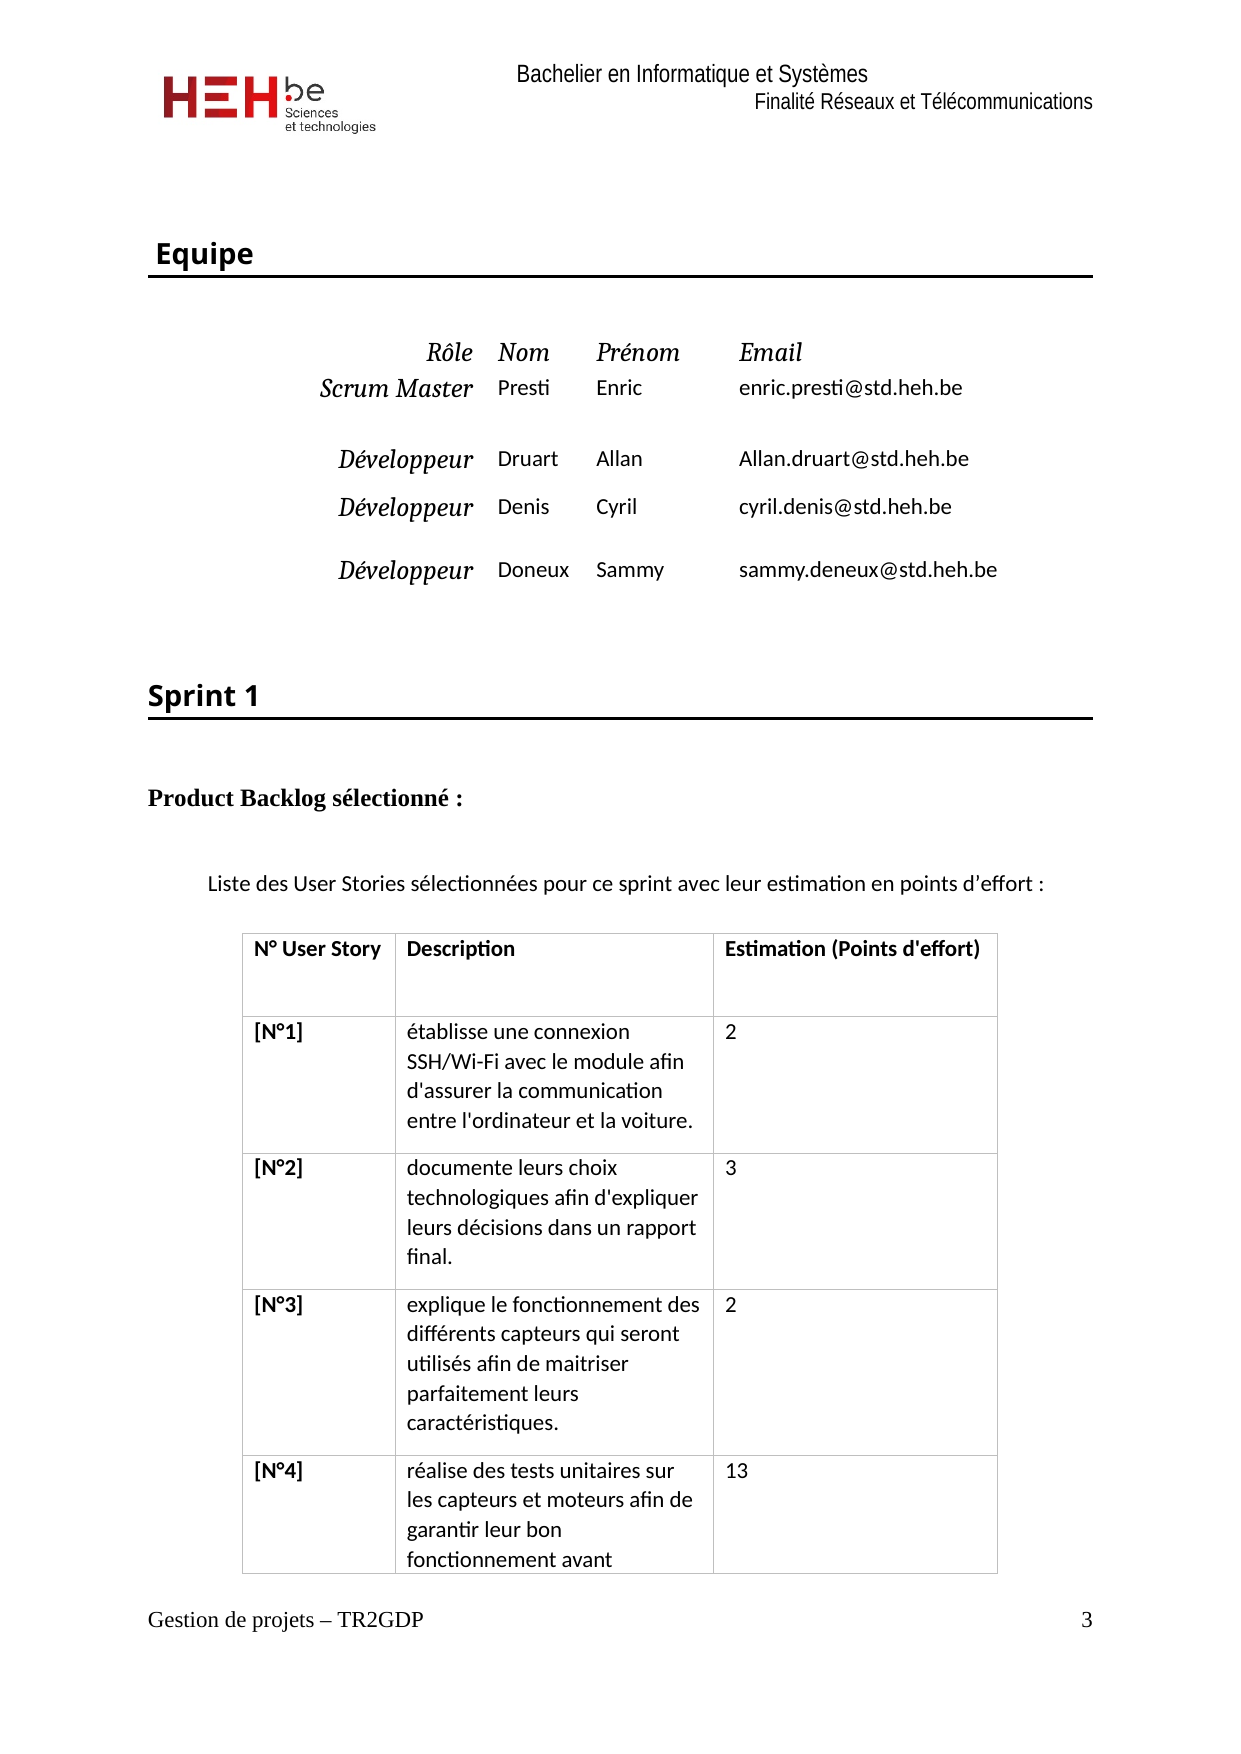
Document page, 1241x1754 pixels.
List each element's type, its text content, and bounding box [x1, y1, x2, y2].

table_cell Développeur [274, 555, 486, 618]
table_cell Presti [486, 373, 585, 444]
table_cell 2 [714, 1017, 997, 1152]
table_cell Sammy [585, 555, 728, 618]
table_cell documente leurs choix technologiques afin d'expliquer leurs décisions dans un rapport final. [396, 1154, 713, 1289]
table_cell Doneux [486, 555, 585, 618]
table_cell Cyril [585, 492, 728, 555]
table_cell explique le fonctionnement des différents capteurs qui seront utilisés afin de maitriser parfaitement leurs caractéristiques. [396, 1290, 713, 1455]
subtitle Equipe [148, 233, 1093, 275]
table_cell Allan [585, 444, 728, 492]
table_cell [N°3] [243, 1290, 395, 1455]
table_cell [N°4] [243, 1456, 395, 1573]
table_cell cyril.denis@std.heh.be [728, 492, 1047, 555]
table_header Description [396, 934, 713, 1016]
table_cell 2 [714, 1290, 997, 1455]
table_header Email [728, 338, 1047, 373]
table_cell Enric [585, 373, 728, 444]
table_cell 13 [714, 1456, 997, 1573]
table_cell enric.presti@std.heh.be [728, 373, 1047, 444]
subtitle Product Backlog sélectionné : [148, 783, 1093, 812]
table_header Rôle [274, 338, 486, 373]
subtitle Sprint 1 [148, 675, 1093, 717]
table_header Estimation (Points d'effort) [714, 934, 997, 1016]
table_cell établisse une connexion SSH/Wi-Fi avec le module afin d'assurer la communication entre l'ordinateur et la voiture. [396, 1017, 713, 1152]
table_cell [N°1] [243, 1017, 395, 1152]
table_cell Développeur [274, 444, 486, 492]
table_header Nom [486, 338, 585, 373]
table_header N° User Story [243, 934, 395, 1016]
table_cell Allan.druart@std.heh.be [728, 444, 1047, 492]
table_cell [N°2] [243, 1154, 395, 1289]
table_cell Denis [486, 492, 585, 555]
table_header Prénom [585, 338, 728, 373]
table_cell réalise des tests unitaires sur les capteurs et moteurs afin de garantir leur bon fonctionnement avant [396, 1456, 713, 1573]
table_cell Scrum Master [274, 373, 486, 444]
table_cell Développeur [274, 492, 486, 555]
table_cell Druart [486, 444, 585, 492]
table_cell sammy.deneux@std.heh.be [728, 555, 1047, 618]
text Liste des User Stories sélectionnées pour ce sprint avec leur estimation en points d’effort : [208, 869, 1093, 929]
table_cell 3 [714, 1154, 997, 1289]
